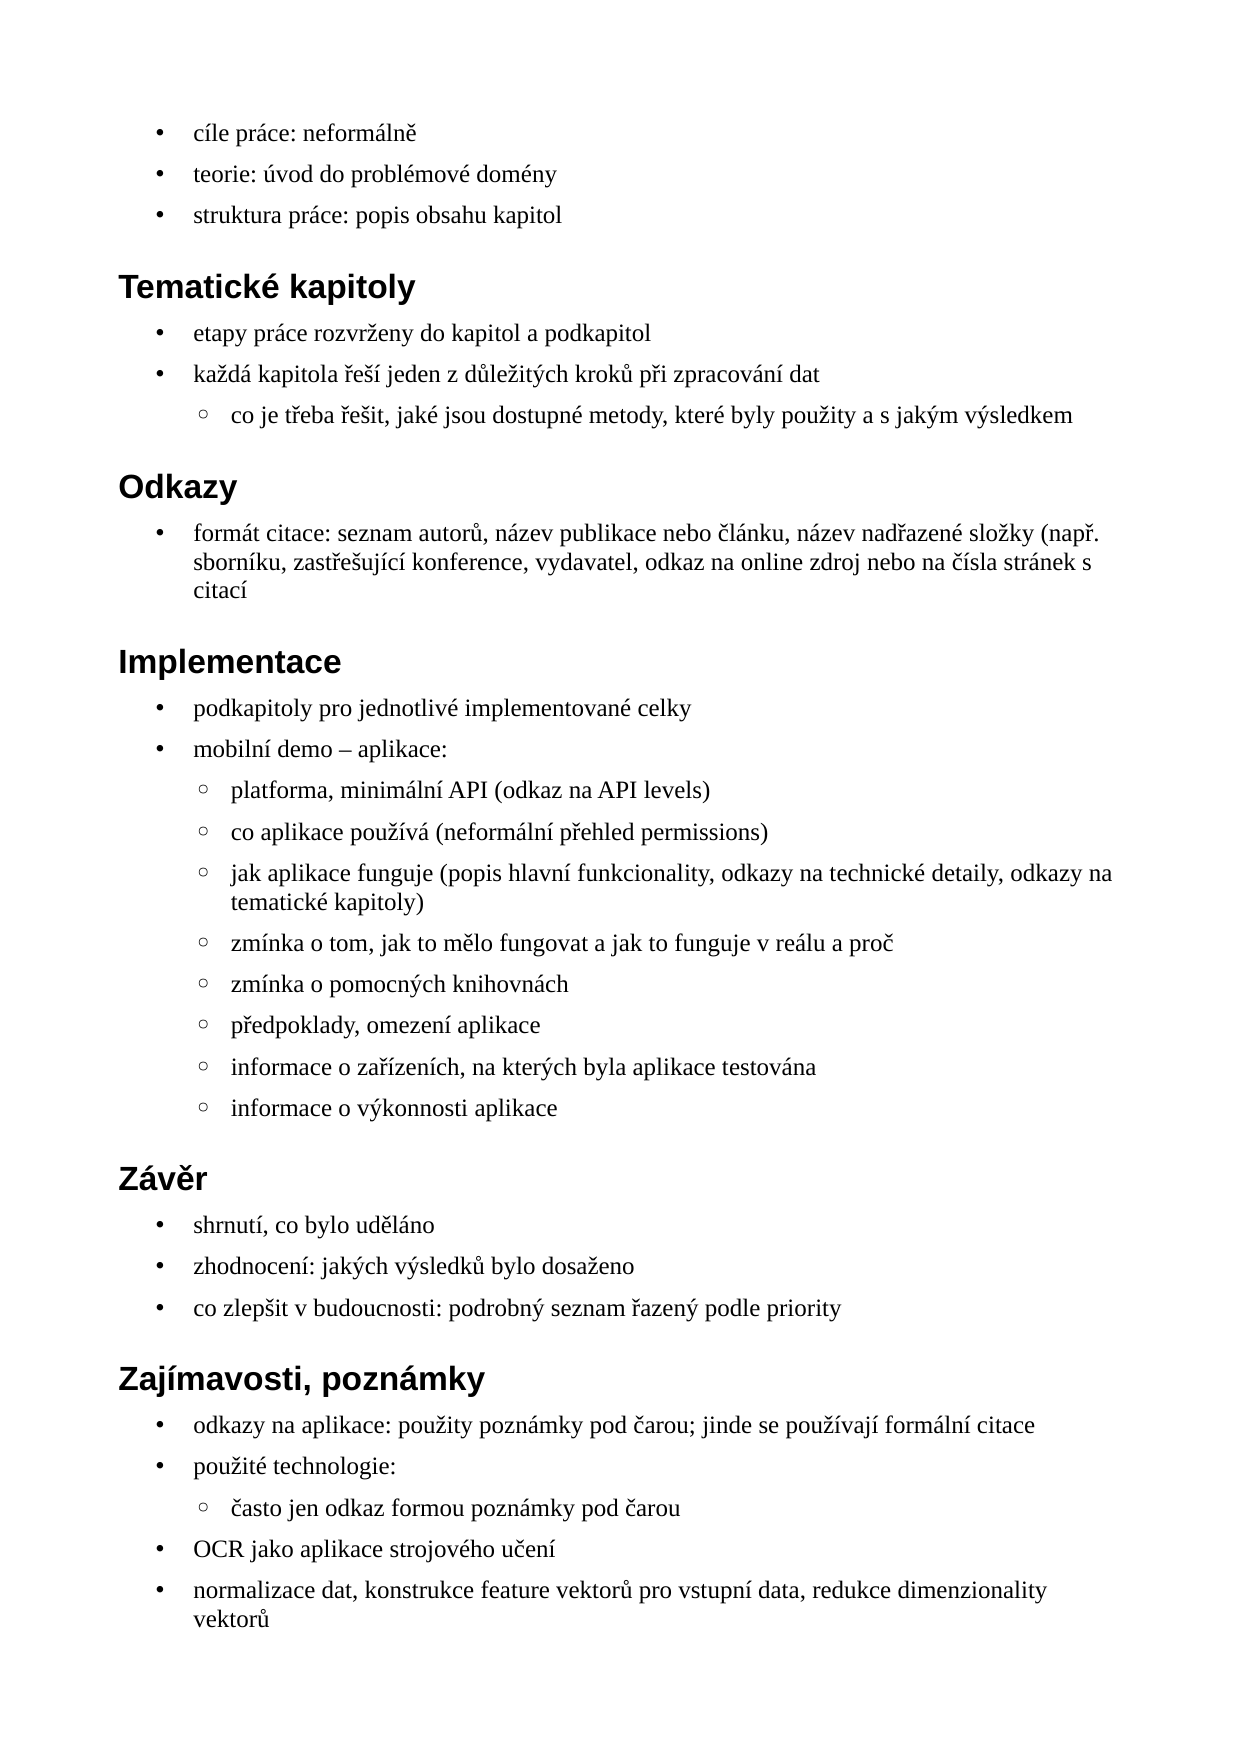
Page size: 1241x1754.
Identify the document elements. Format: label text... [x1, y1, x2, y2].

list zmínka o tom, jak to mělo fungovat a jak to funguje v reálu a proč [193, 928, 1122, 957]
list každá kapitola řeší jeden z důležitých kroků při zpracování dat [156, 359, 1122, 388]
list teorie: úvod do problémové domény [156, 159, 1122, 188]
list mobilní demo – aplikace: [156, 734, 1122, 763]
list předpoklady, omezení aplikace [193, 1010, 1122, 1039]
list co aplikace používá (neformální přehled permissions) [193, 817, 1122, 845]
subtitle Odkazy [118, 467, 1122, 505]
list zhodnocení: jakých výsledků bylo dosaženo [156, 1251, 1122, 1280]
list podkapitoly pro jednotlivé implementované celky [156, 693, 1122, 722]
list co zlepšit v budoucnosti: podrobný seznam řazený podle priority [156, 1293, 1122, 1321]
list shrnutí, co bylo uděláno [156, 1210, 1122, 1239]
list formát citace: seznam autorů, název publikace nebo článku, název nadřazené složky (např. sborníku, zastřešující konference, vydavatel, odkaz na online zdroj nebo na čísla stránek s citací [156, 518, 1122, 604]
list odkazy na aplikace: použity poznámky pod čarou; jinde se používají formální citace [156, 1410, 1122, 1439]
list jak aplikace funguje (popis hlavní funkcionality, odkazy na technické detaily, odkazy na tematické kapitoly) [193, 858, 1122, 915]
subtitle Zajímavosti, poznámky [118, 1359, 1122, 1398]
list struktura práce: popis obsahu kapitol [156, 201, 1122, 229]
subtitle Závěr [118, 1159, 1122, 1198]
list cíle práce: neformálně [156, 118, 1122, 147]
list informace o výkonnosti aplikace [193, 1093, 1122, 1122]
list etapy práce rozvrženy do kapitol a podkapitol [156, 318, 1122, 347]
list často jen odkaz formou poznámky pod čarou [193, 1493, 1122, 1521]
list zmínka o pomocných knihovnách [193, 969, 1122, 998]
subtitle Tematické kapitoly [118, 267, 1122, 306]
list OCR jako aplikace strojového učení [156, 1534, 1122, 1563]
list co je třeba řešit, jaké jsou dostupné metody, které byly použity a s jakým výsledkem [193, 401, 1122, 429]
list informace o zařízeních, na kterých byla aplikace testována [193, 1052, 1122, 1080]
list platforma, minimální API (odkaz na API levels) [193, 775, 1122, 804]
subtitle Implementace [118, 642, 1122, 680]
list použité technologie: [156, 1451, 1122, 1480]
list normalizace dat, konstrukce feature vektorů pro vstupní data, redukce dimenzionality vektorů [156, 1575, 1122, 1633]
